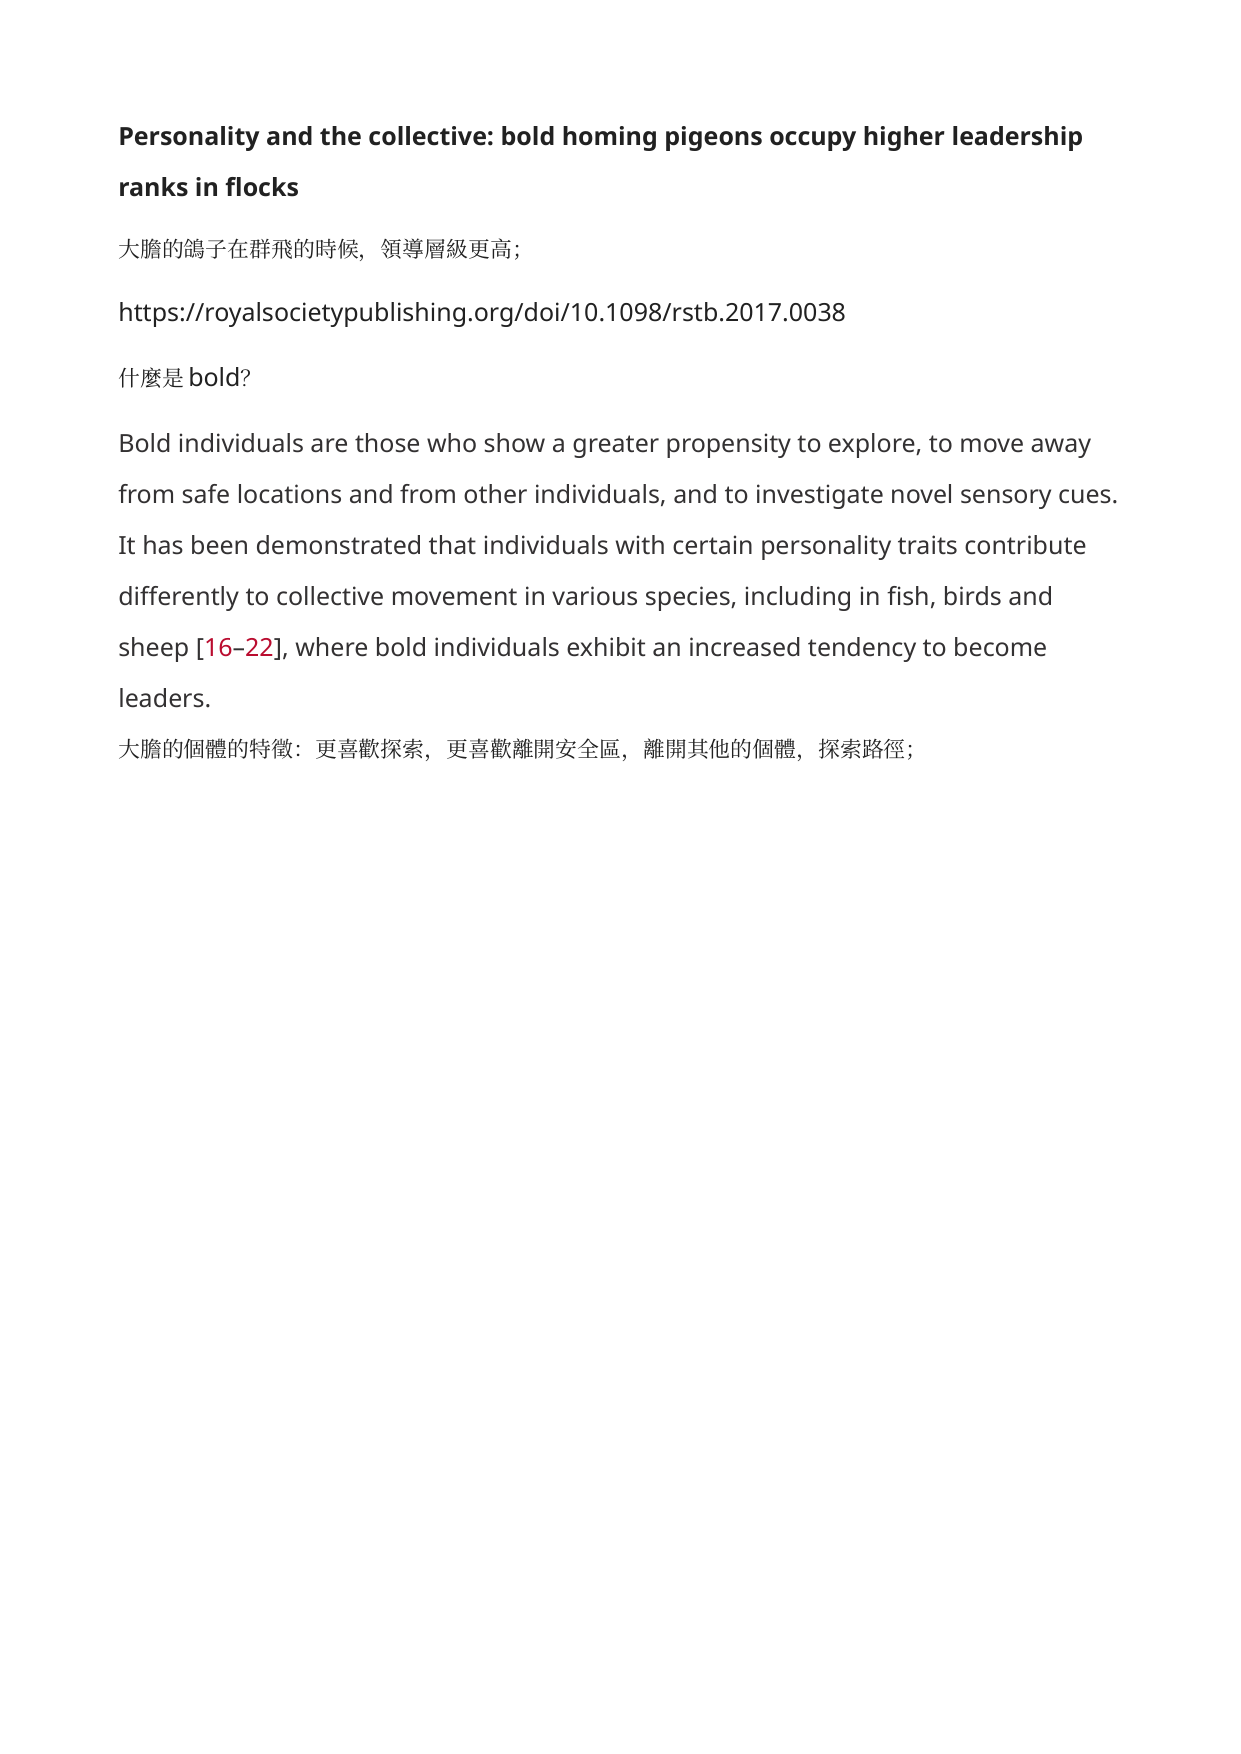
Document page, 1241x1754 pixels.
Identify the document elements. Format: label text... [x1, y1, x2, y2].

text https://royalsocietypublishing.org/doi/10.1098/rstb.2017.0038 [118, 294, 1122, 328]
text 什麼是bold？ [118, 360, 1122, 394]
text Bold individuals are those who show a greater propensity to explore, to move away from safe locations and from other individuals, and to investigate novel sensory cues. It has been demonstrated that individuals with certain personality traits contribute differently to collective movement in various species, including in fish, birds and sheep [16–22], where bold individuals exhibit an increased tendency to become leaders. [118, 426, 1122, 715]
subtitle Personality and the collective: bold homing pigeons occupy higher leadership ranks in flocks [118, 118, 1122, 203]
text 大膽的個體的特徵：更喜歡探索，更喜歡離開安全區，離開其他的個體，探索路徑； [118, 732, 1122, 763]
text 大膽的鴿子在群飛的時候，領導層級更高； [118, 233, 1122, 264]
